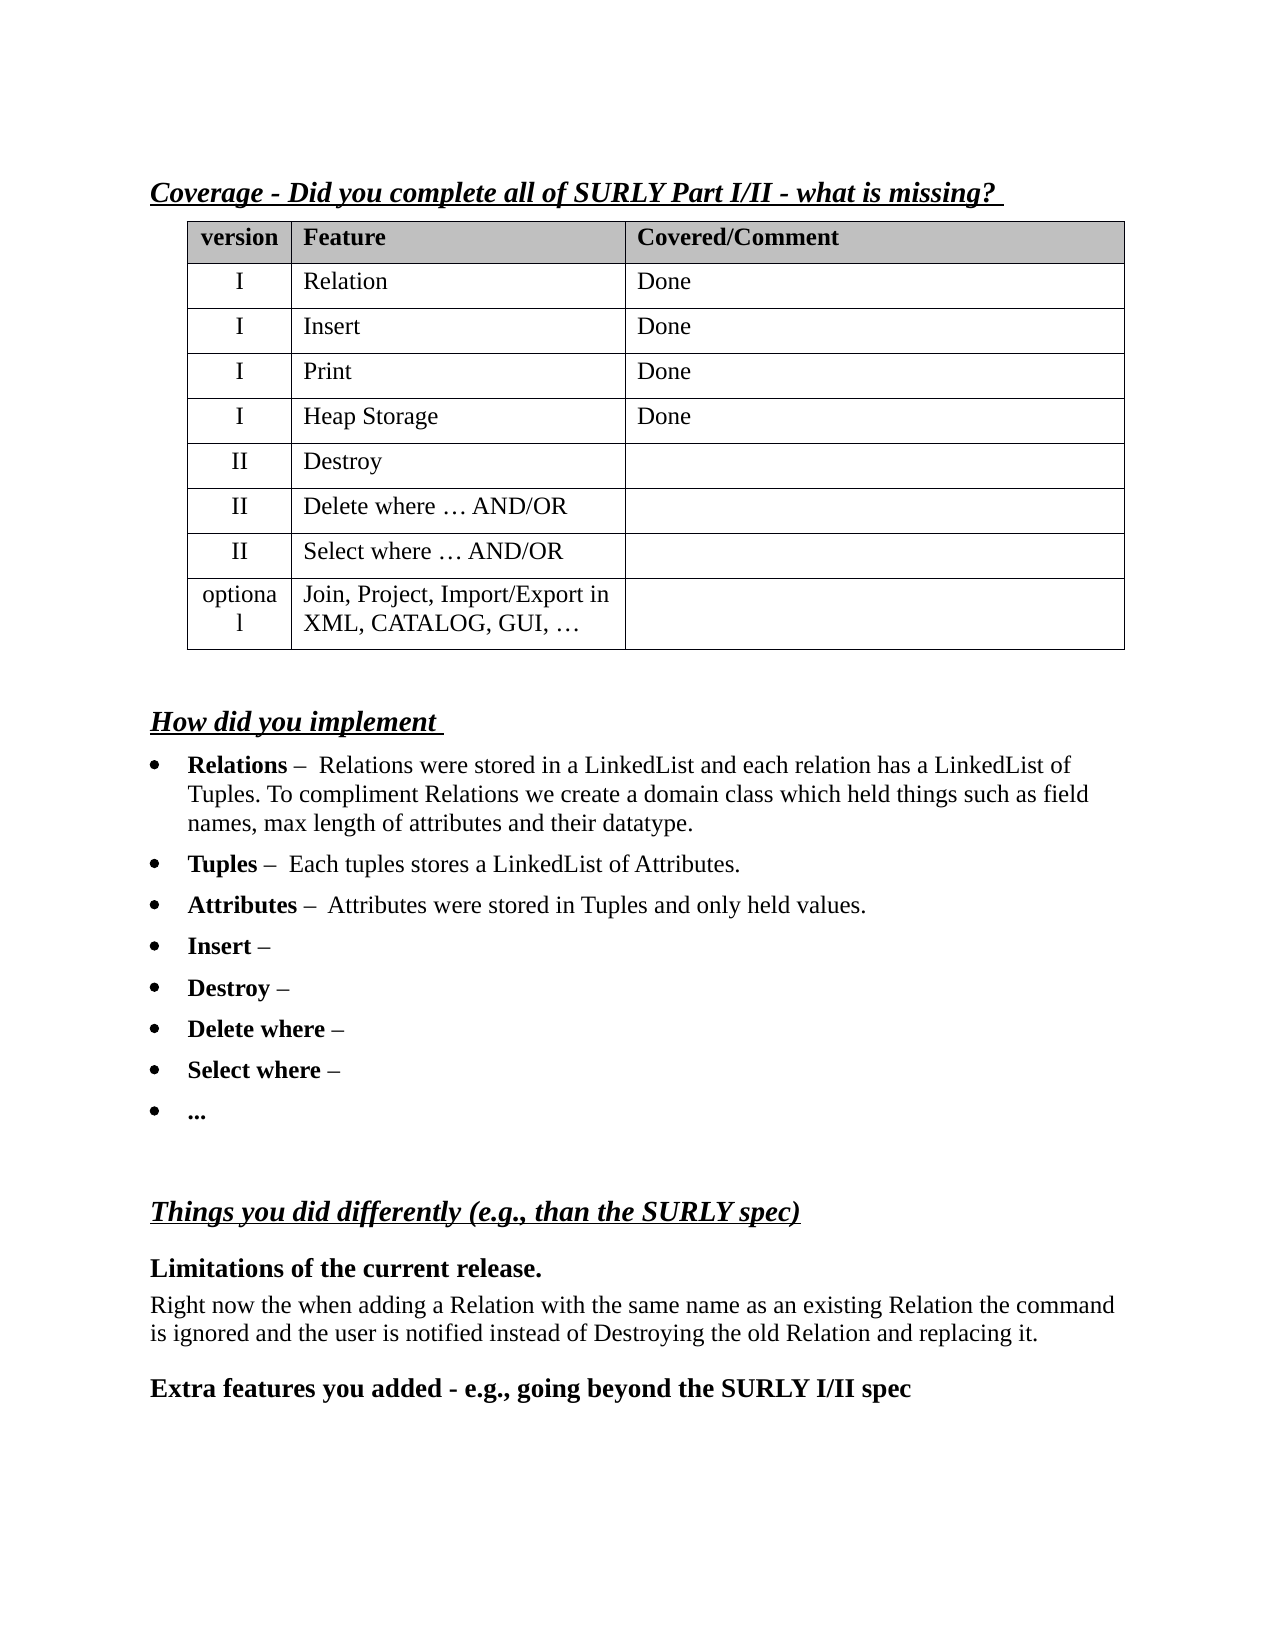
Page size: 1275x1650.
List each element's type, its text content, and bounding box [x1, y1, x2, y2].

subtitle How did you implement [150, 704, 1125, 738]
table_cell Done [626, 354, 1124, 398]
subtitle Things you did differently (e.g., than the SURLY spec) [150, 1194, 1125, 1227]
table_cell II [188, 534, 291, 578]
table_cell [626, 534, 1124, 578]
table_cell [626, 444, 1124, 488]
list Insert – [150, 931, 1125, 960]
table_cell Join, Project, Import/Export in XML, CATALOG, GUI, … [292, 579, 625, 649]
table_cell Done [626, 264, 1124, 308]
list Attributes – Attributes were stored in Tuples and only held values. [150, 890, 1125, 919]
list ... [150, 1096, 1125, 1125]
subtitle Coverage - Did you complete all of SURLY Part I/II - what is missing? [150, 175, 1125, 208]
table_cell I [188, 399, 291, 443]
table_cell Destroy [292, 444, 625, 488]
table_cell Print [292, 354, 625, 398]
table_cell Insert [292, 309, 625, 353]
table_cell II [188, 489, 291, 533]
table_cell II [188, 444, 291, 488]
table_cell Relation [292, 264, 625, 308]
table_cell I [188, 264, 291, 308]
table_cell [626, 489, 1124, 533]
list Tuples – Each tuples stores a LinkedList of Attributes. [150, 849, 1125, 878]
table_header Covered/Comment [626, 222, 1124, 263]
table_cell I [188, 309, 291, 353]
table_header version [188, 222, 291, 263]
table_cell Heap Storage [292, 399, 625, 443]
subtitle Extra features you added - e.g., going beyond the SURLY I/II spec [150, 1372, 1125, 1403]
list Destroy – [150, 973, 1125, 1001]
table_header Feature [292, 222, 625, 263]
list Select where – [150, 1055, 1125, 1084]
subtitle Limitations of the current release. [150, 1252, 1125, 1283]
table_cell I [188, 354, 291, 398]
table_cell optional [188, 579, 291, 649]
table_cell Done [626, 309, 1124, 353]
table_cell Delete where … AND/OR [292, 489, 625, 533]
table_cell Done [626, 399, 1124, 443]
table_cell Select where … AND/OR [292, 534, 625, 578]
list Delete where – [150, 1014, 1125, 1043]
text Right now the when adding a Relation with the same name as an existing Relation the command is ignored and the user is notified instead of Destroying the old Relation and replacing it. [150, 1290, 1125, 1347]
table_cell [626, 579, 1124, 649]
list Relations – Relations were stored in a LinkedList and each relation has a LinkedList of Tuples. To compliment Relations we create a domain class which held things such as field names, max length of attributes and their datatype. [150, 750, 1125, 836]
